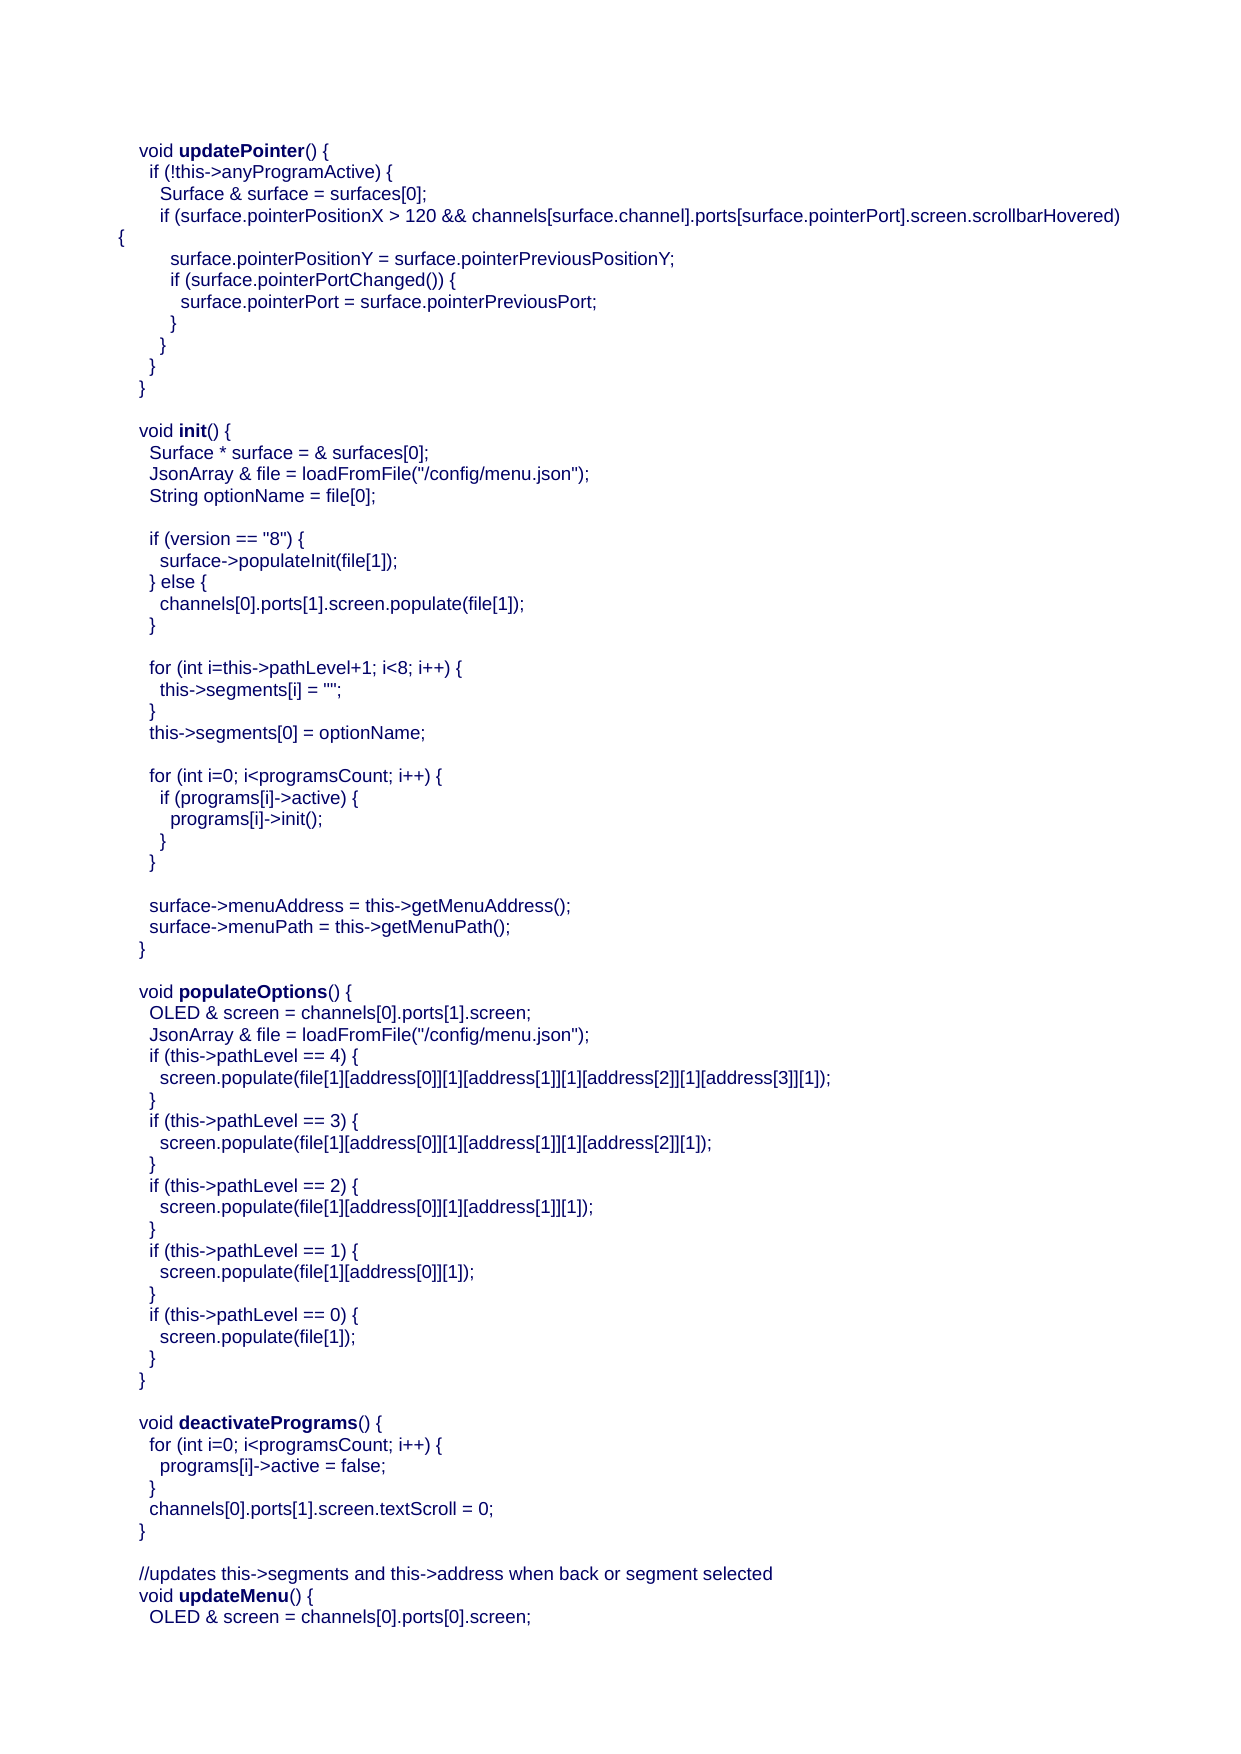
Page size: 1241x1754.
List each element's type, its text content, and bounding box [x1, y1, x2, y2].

text for (int i=0; i<programsCount; i++) { [118, 1433, 1122, 1455]
text } [118, 1477, 1122, 1498]
text screen.populate(file[1][address[0]][1][address[1]][1]); [118, 1196, 1122, 1218]
text screen.populate(file[1]); [118, 1326, 1122, 1347]
text if (surface.pointerPositionX > 120 && channels[surface.channel].ports[surface.pointerPort].screen.scrollbarHovered) { [118, 204, 1122, 247]
text channels[0].ports[1].screen.textScroll = 0; [118, 1498, 1122, 1520]
text surface.pointerPositionY = surface.pointerPreviousPositionY; [118, 247, 1122, 269]
text } [118, 312, 1122, 334]
text if (this->pathLevel == 1) { [118, 1239, 1122, 1261]
text Surface & surface = surfaces[0]; [118, 183, 1122, 204]
text OLED & screen = channels[0].ports[1].screen; [118, 1002, 1122, 1024]
text void updateMenu() { [118, 1584, 1122, 1606]
text this->segments[0] = optionName; [118, 722, 1122, 743]
text } [118, 937, 1122, 959]
text channels[0].ports[1].screen.populate(file[1]); [118, 592, 1122, 614]
text } [118, 334, 1122, 355]
text surface->menuAddress = this->getMenuAddress(); [118, 894, 1122, 916]
text surface.pointerPort = surface.pointerPreviousPort; [118, 291, 1122, 312]
text this->segments[i] = ""; [118, 679, 1122, 700]
text if (this->pathLevel == 3) { [118, 1110, 1122, 1132]
text if (surface.pointerPortChanged()) { [118, 269, 1122, 291]
text screen.populate(file[1][address[0]][1]); [118, 1261, 1122, 1282]
text } [118, 614, 1122, 636]
text } [118, 1282, 1122, 1304]
text } [118, 851, 1122, 873]
text void init() { [118, 420, 1122, 442]
text surface->menuPath = this->getMenuPath(); [118, 916, 1122, 937]
text } [118, 1218, 1122, 1239]
text Surface * surface = & surfaces[0]; [118, 442, 1122, 463]
text } [118, 1088, 1122, 1110]
text if (!this->anyProgramActive) { [118, 161, 1122, 183]
text if (this->pathLevel == 4) { [118, 1045, 1122, 1067]
text for (int i=this->pathLevel+1; i<8; i++) { [118, 657, 1122, 679]
text screen.populate(file[1][address[0]][1][address[1]][1][address[2]][1]); [118, 1132, 1122, 1153]
text } [118, 700, 1122, 722]
text void populateOptions() { [118, 981, 1122, 1002]
text } [118, 1520, 1122, 1541]
text void updatePointer() { [118, 140, 1122, 161]
text JsonArray & file = loadFromFile("/config/menu.json"); [118, 1024, 1122, 1045]
text } else { [118, 571, 1122, 592]
text programs[i]->active = false; [118, 1455, 1122, 1477]
text programs[i]->init(); [118, 808, 1122, 830]
text } [118, 355, 1122, 377]
text } [118, 1369, 1122, 1390]
text void deactivatePrograms() { [118, 1412, 1122, 1433]
text JsonArray & file = loadFromFile("/config/menu.json"); [118, 463, 1122, 485]
text if (this->pathLevel == 0) { [118, 1304, 1122, 1326]
text if (this->pathLevel == 2) { [118, 1175, 1122, 1196]
text } [118, 830, 1122, 851]
text for (int i=0; i<programsCount; i++) { [118, 765, 1122, 787]
text surface->populateInit(file[1]); [118, 549, 1122, 571]
text OLED & screen = channels[0].ports[0].screen; [118, 1606, 1122, 1627]
text if (programs[i]->active) { [118, 787, 1122, 808]
text String optionName = file[0]; [118, 485, 1122, 506]
text } [118, 1347, 1122, 1369]
text } [118, 377, 1122, 398]
text } [118, 1153, 1122, 1175]
text screen.populate(file[1][address[0]][1][address[1]][1][address[2]][1][address[3]][1]); [118, 1067, 1122, 1088]
text if (version == "8") { [118, 528, 1122, 549]
text //updates this->segments and this->address when back or segment selected [118, 1563, 1122, 1584]
